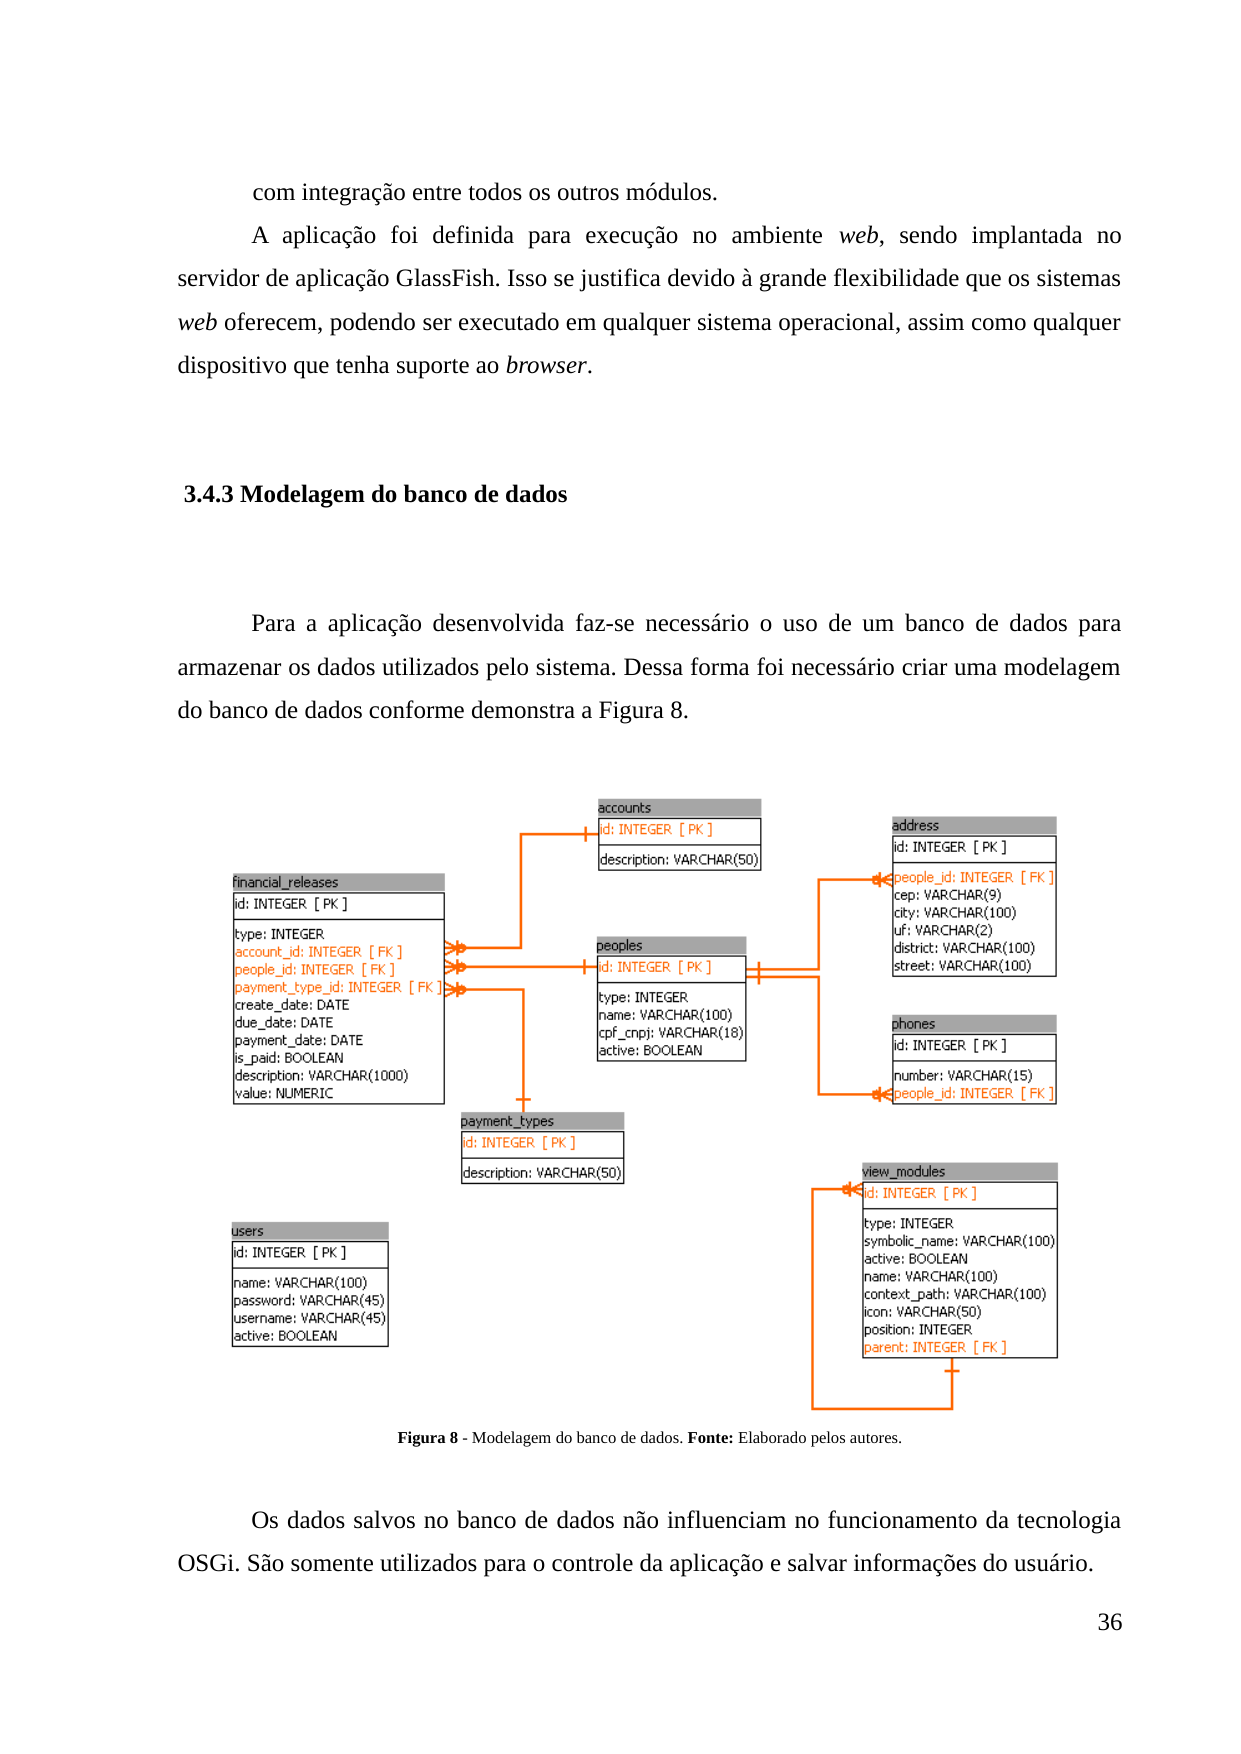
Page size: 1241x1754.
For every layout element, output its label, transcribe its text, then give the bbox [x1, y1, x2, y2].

list com integração entre todos os outros módulos. [215, 177, 1122, 206]
text Os dados salvos no banco de dados não influenciam no funcionamento da tecnologia OSGi. São somente utilizados para o controle da aplicação e salvar informações do usuário. [177, 1505, 1122, 1577]
picture [212, 781, 1088, 1428]
text A aplicação foi definida para execução no ambiente web, sendo implantada no servidor de aplicação GlassFish. Isso se justifica devido à grande flexibilidade que os sistemas web oferecem, podendo ser executado em qualquer sistema operacional, assim como qualquer dispositivo que tenha suporte ao browser. [177, 220, 1122, 378]
text Para a aplicação desenvolvida faz-se necessário o uso de um banco de dados para armazenar os dados utilizados pelo sistema. Dessa forma foi necessário criar uma modelagem do banco de dados conforme demonstra a Figura 8. [177, 608, 1122, 723]
subtitle Modelagem do banco de dados [177, 479, 1122, 508]
text Figura 8 - Modelagem do banco de dados. Fonte: Elaborado pelos autores. [208, 781, 1091, 1447]
